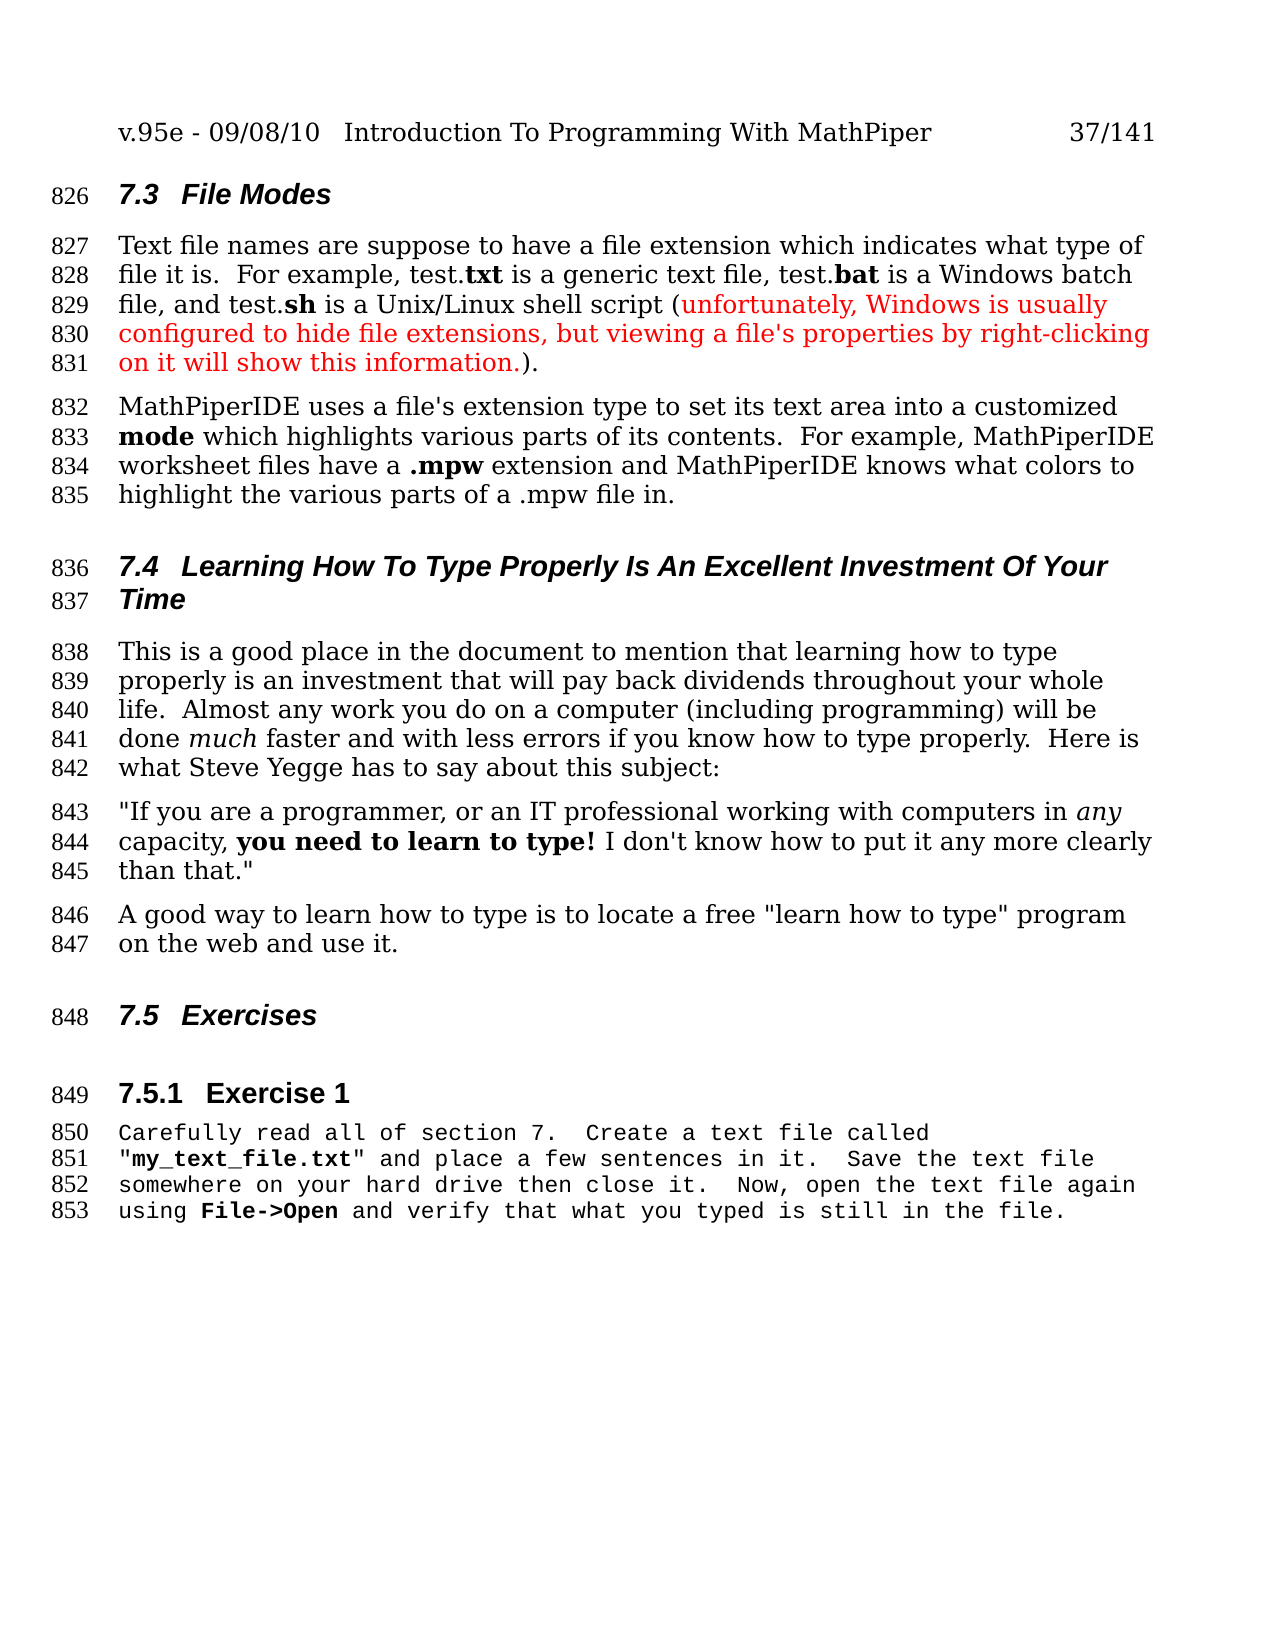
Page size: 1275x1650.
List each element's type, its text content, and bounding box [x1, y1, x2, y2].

text "If you are a programmer, or an IT professional working with computers in any capacity, you need to learn to type! I don't know how to put it any more clearly than that." [118, 797, 1157, 885]
subtitle Exercises [118, 998, 1157, 1031]
text This is a good place in the document to mention that learning how to type properly is an investment that will pay back dividends throughout your whole life. Almost any work you do on a computer (including programming) will be done much faster and with less errors if you know how to type properly. Here is what Steve Yegge has to say about this subject: [118, 637, 1157, 782]
text Carefully read all of section 7. Create a text file called "my_text_file.txt" and place a few sentences in it. Save the text file somewhere on your hard drive then close it. Now, open the text file again using File->Open and verify that what you typed is still in the file. [118, 1122, 1157, 1225]
text MathPiperIDE uses a file's extension type to set its text area into a customized mode which highlights various parts of its contents. For example, MathPiperIDE worksheet files have a .mpw extension and MathPiperIDE knows what colors to highlight the various parts of a .mpw file in. [118, 392, 1157, 509]
subtitle Learning How To Type Properly Is An Excellent Investment Of Your Time [118, 549, 1157, 616]
subtitle File Modes [118, 177, 1157, 210]
text A good way to learn how to type is to locate a free "learn how to type" program on the web and use it. [118, 900, 1157, 958]
text Text file names are suppose to have a file extension which indicates what type of file it is. For example, test.txt is a generic text file, test.bat is a Windows batch file, and test.sh is a Unix/Linux shell script (unfortunately, Windows is usually configured to hide file extensions, but viewing a file's properties by right-clicking on it will show this information.). [118, 231, 1157, 377]
subtitle Exercise 1 [118, 1076, 1157, 1110]
